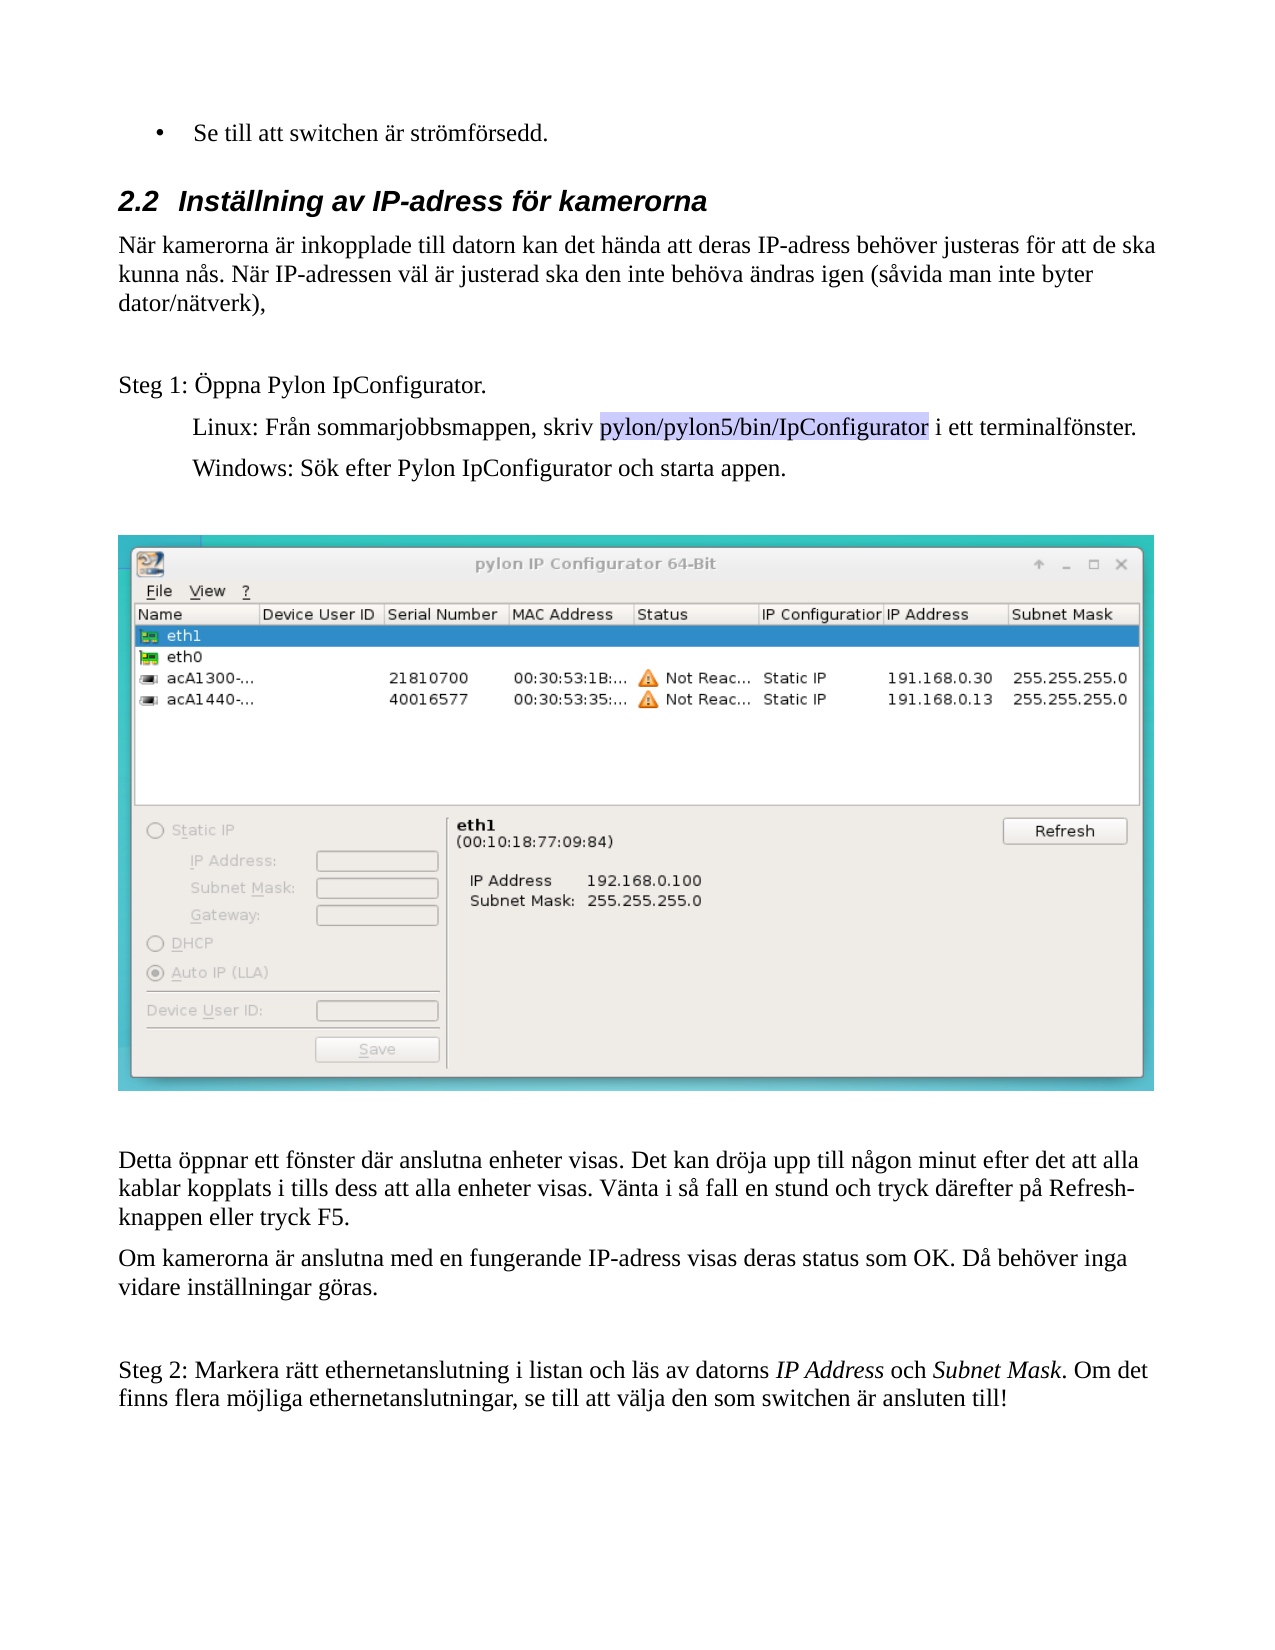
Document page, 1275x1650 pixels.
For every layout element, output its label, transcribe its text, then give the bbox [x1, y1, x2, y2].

text Windows: Sök efter Pylon IpConfigurator och starta appen. [118, 453, 1157, 482]
picture [118, 535, 1154, 1091]
text Om kamerorna är anslutna med en fungerande IP-adress visas deras status som OK. Då behöver inga vidare inställningar göras. [118, 1243, 1157, 1301]
subtitle Inställning av IP-adress för kamerorna [118, 184, 1157, 218]
text När kamerorna är inkopplade till datorn kan det hända att deras IP-adress behöver justeras för att de ska kunna nås. När IP-adressen väl är justerad ska den inte behöva ändras igen (såvida man inte byter dator/nätverk), [118, 230, 1157, 317]
list Se till att switchen är strömförsedd. [156, 118, 1157, 147]
text Steg 2: Markera rätt ethernetanslutning i listan och läs av datorns IP Address och Subnet Mask. Om det finns flera möjliga ethernetanslutningar, se till att välja den som switchen är ansluten till! [118, 1355, 1157, 1412]
text Linux: Från sommarjobbsmappen, skriv pylon/pylon5/bin/IpConfigurator i ett terminalfönster. [118, 412, 1157, 440]
text Detta öppnar ett fönster där anslutna enheter visas. Det kan dröja upp till någon minut efter det att alla kablar kopplats i tills dess att alla enheter visas. Vänta i så fall en stund och tryck därefter på Refresh-knappen eller tryck F5. [118, 1145, 1157, 1231]
text Steg 1: Öppna Pylon IpConfigurator. [118, 370, 1157, 399]
